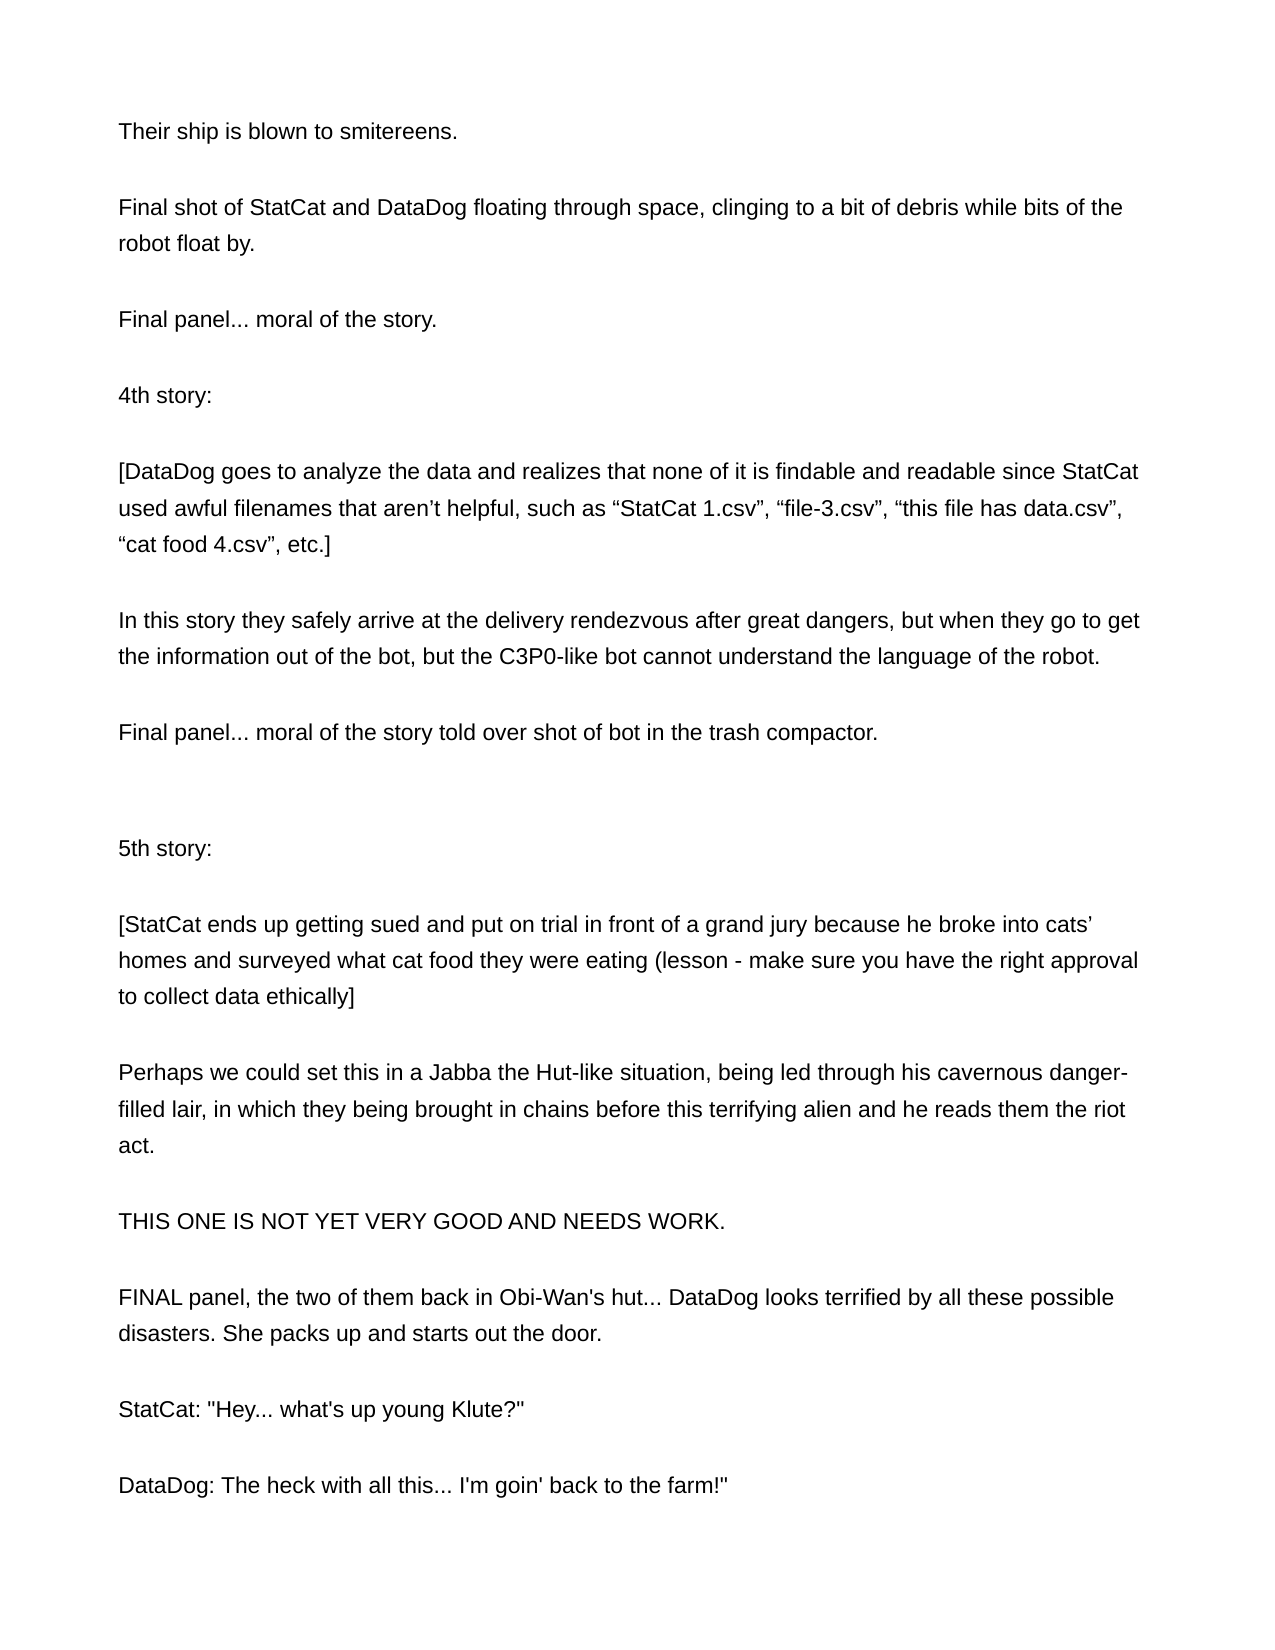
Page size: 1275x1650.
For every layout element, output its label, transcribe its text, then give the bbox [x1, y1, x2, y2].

text 5th story: [118, 835, 1157, 861]
text In this story they safely arrive at the delivery rendezvous after great dangers, but when they go to get the information out of the bot, but the C3P0-like bot cannot understand the language of the robot. [118, 607, 1157, 669]
text Perhaps we could set this in a Jabba the Hut-like situation, being led through his cavernous danger-filled lair, in which they being brought in chains before this terrifying alien and he reads them the riot act. [118, 1059, 1157, 1158]
text [StatCat ends up getting sued and put on trial in front of a grand jury because he broke into cats’ homes and surveyed what cat food they were eating (lesson - make sure you have the right approval to collect data ethically] [118, 911, 1157, 1010]
text StatCat: "Hey... what's up young Klute?" [118, 1396, 1157, 1422]
text Their ship is blown to smitereens. [118, 118, 1157, 144]
text Final shot of StatCat and DataDog floating through space, clinging to a bit of debris while bits of the robot float by. [118, 194, 1157, 257]
text FINAL panel, the two of them back in Obi-Wan's hut... DataDog looks terrified by all these possible disasters. She packs up and starts out the door. [118, 1284, 1157, 1347]
text Final panel... moral of the story told over shot of bot in the trash compactor. [118, 719, 1157, 746]
text [DataDog goes to analyze the data and realizes that none of it is findable and readable since StatCat used awful filenames that aren’t helpful, such as “StatCat 1.csv”, “file-3.csv”, “this file has data.csv”, “cat food 4.csv”, etc.] [118, 458, 1157, 557]
text 4th story: [118, 382, 1157, 409]
text DataDog: The heck with all this... I'm goin' back to the farm!" [118, 1472, 1157, 1498]
text Final panel... moral of the story. [118, 306, 1157, 333]
text THIS ONE IS NOT YET VERY GOOD AND NEEDS WORK. [118, 1208, 1157, 1234]
